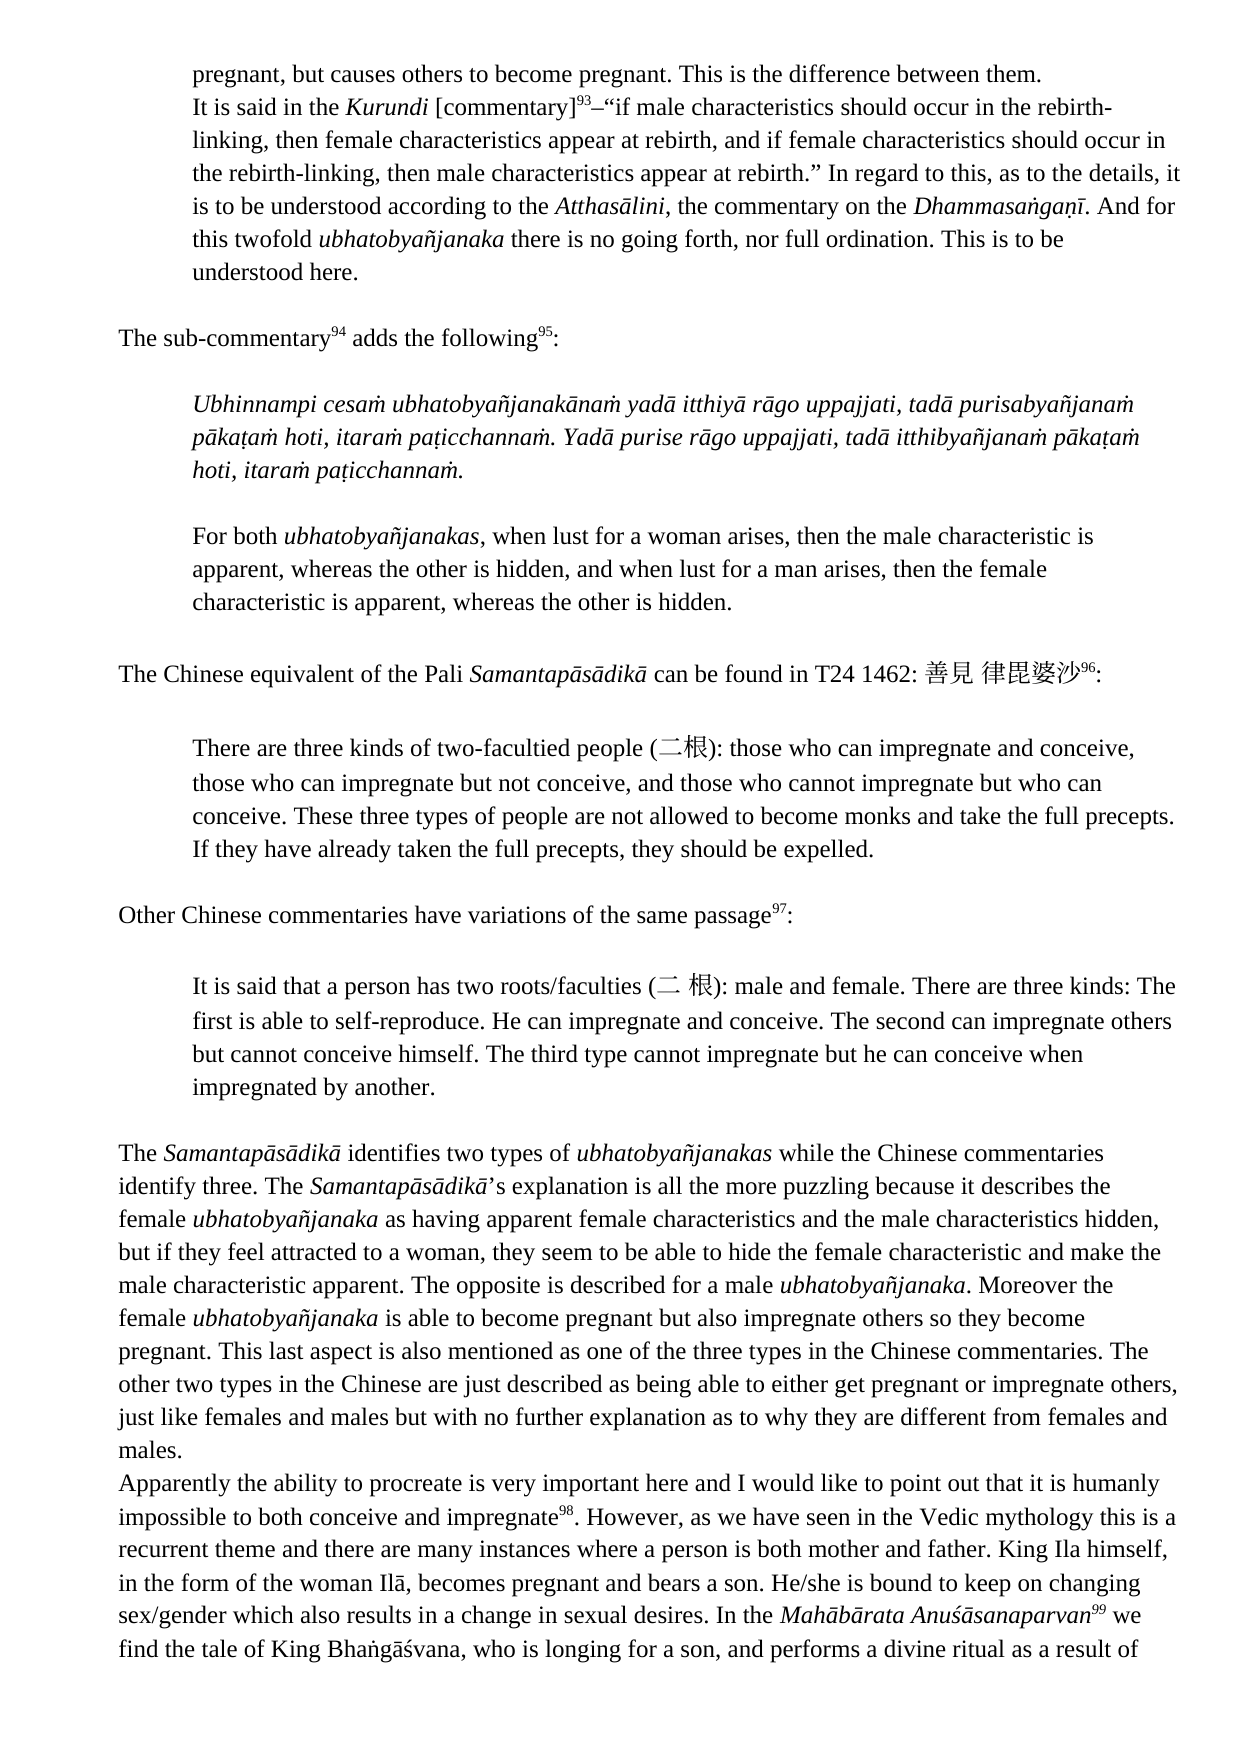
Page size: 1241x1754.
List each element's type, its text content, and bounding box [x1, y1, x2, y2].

text It is said in the Kurundi [commentary]–“if male characteristics should occur in the rebirth-linking, then female characteristics appear at rebirth, and if female characteristics should occur in the rebirth-linking, then male characteristics appear at rebirth.” In regard to this, as to the details, it is to be understood according to the Atthasālini, the commentary on the Dhammasaṅgaṇī. And for this twofold ubhatobyañjanaka there is no going forth, nor full ordination. This is to be understood here. [192, 92, 1181, 286]
text pregnant, but causes others to become pregnant. This is the difference between them. [192, 59, 1181, 88]
text Ubhinnampi cesaṁ ubhatobyañjanakānaṁ yadā itthiyā rāgo uppajjati, tadā purisabyañjanaṁ pākaṭaṁ hoti, itaraṁ paṭicchannaṁ. Yadā purise rāgo uppajjati, tadā itthibyañjanaṁ pākaṭaṁ hoti, itaraṁ paṭicchannaṁ. [192, 389, 1181, 484]
text The Samantapāsādikā identifies two types of ubhatobyañjanakas while the Chinese commentaries identify three. The Samantapāsādikā’s explanation is all the more puzzling because it describes the female ubhatobyañjanaka as having apparent female characteristics and the male characteristics hidden, but if they feel attracted to a woman, they seem to be able to hide the female characteristic and make the male characteristic apparent. The opposite is described for a male ubhatobyañjanaka. Moreover the female ubhatobyañjanaka is able to become pregnant but also impregnate others so they become pregnant. This last aspect is also mentioned as one of the three types in the Chinese commentaries. The other two types in the Chinese are just described as being able to either get pregnant or impregnate others, just like females and males but with no further explanation as to why they are different from females and males. [118, 1138, 1181, 1464]
text Other Chinese commentaries have variations of the same passage: [118, 900, 1181, 929]
text There are three kinds of two-facultied people (二根): those who can impregnate and conceive, those who can impregnate but not conceive, and those who cannot impregnate but who can conceive. These three types of people are not allowed to become monks and take the full precepts. If they have already taken the full precepts, they should be expelled. [192, 728, 1181, 863]
text The sub-commentary adds the following: [118, 323, 1181, 352]
text The Chinese equivalent of the Pali Samantapāsādikā can be found in T24 1462: 善見 律毘婆沙: [118, 653, 1181, 689]
text It is said that a person has two roots/faculties (二 根): male and female. There are three kinds: The first is able to self-reproduce. He can impregnate and conceive. The second can impregnate others but cannot conceive himself. The third type cannot impregnate but he can conceive when impregnated by another. [192, 966, 1181, 1101]
text Apparently the ability to procreate is very important here and I would like to point out that it is humanly impossible to both conceive and impregnate. However, as we have seen in the Vedic mythology this is a recurrent theme and there are many instances where a person is both mother and father. King Ila himself, in the form of the woman Ilā, becomes pregnant and bears a son. He/she is bound to keep on changing sex/gender which also results in a change in sexual desires. In the Mahābārata Anuśāsanaparvan we find the tale of King Bhaṅgāśvana, who is longing for a son, and performs a divine ritual as a result of [118, 1468, 1181, 1662]
text For both ubhatobyañjanakas, when lust for a woman arises, then the male characteristic is apparent, whereas the other is hidden, and when lust for a man arises, then the female characteristic is apparent, whereas the other is hidden. [192, 521, 1181, 616]
